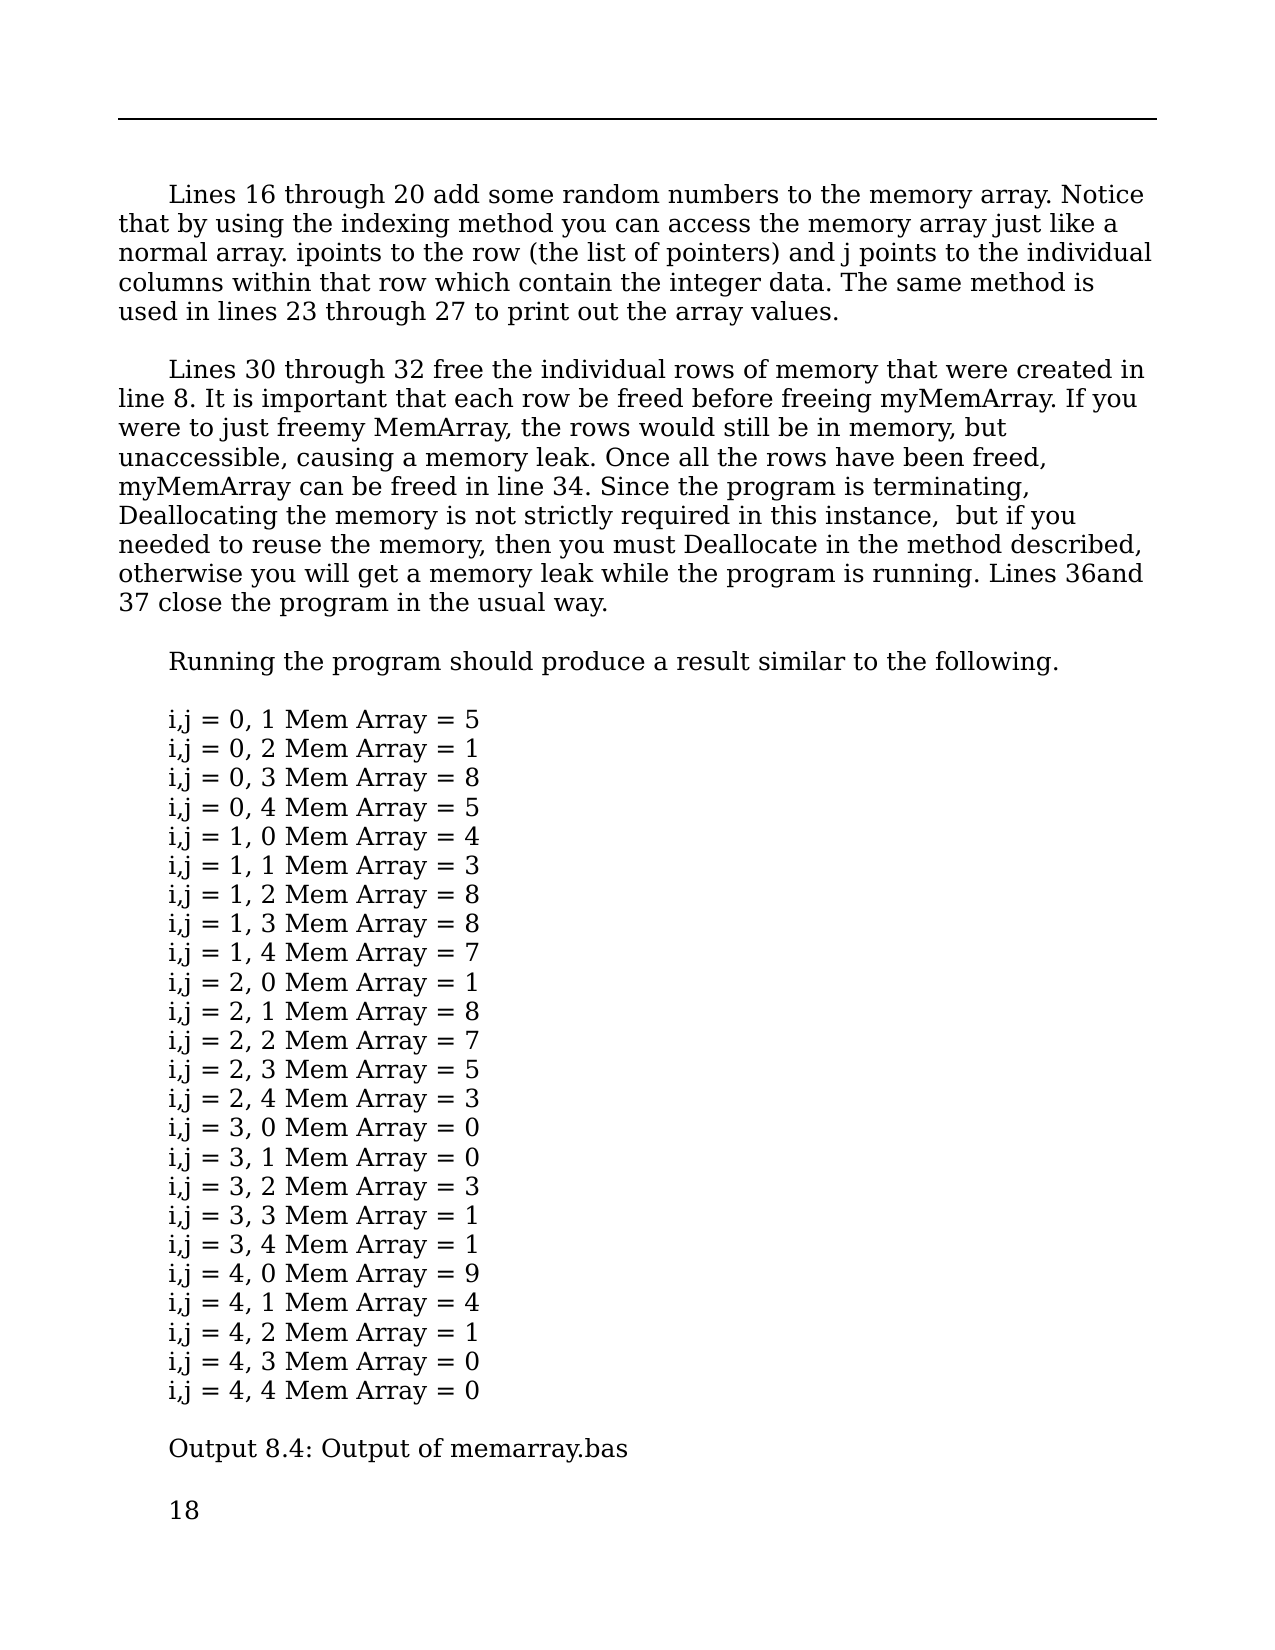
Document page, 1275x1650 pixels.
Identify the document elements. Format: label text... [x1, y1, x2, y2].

text i,j = 2, 1 Mem Array = 8 [118, 997, 1157, 1026]
text Output 8.4: Output of memarray.bas [118, 1434, 1157, 1463]
text i,j = 1, 3 Mem Array = 8 [118, 909, 1157, 938]
text i,j = 3, 2 Mem Array = 3 [118, 1172, 1157, 1201]
text i,j = 3, 0 Mem Array = 0 [118, 1113, 1157, 1143]
text i,j = 1, 4 Mem Array = 7 [118, 938, 1157, 968]
text i,j = 4, 2 Mem Array = 1 [118, 1318, 1157, 1347]
text i,j = 2, 2 Mem Array = 7 [118, 1026, 1157, 1055]
text i,j = 3, 1 Mem Array = 0 [118, 1143, 1157, 1172]
text i,j = 4, 0 Mem Array = 9 [118, 1259, 1157, 1288]
text i,j = 2, 4 Mem Array = 3 [118, 1084, 1157, 1113]
text i,j = 0, 3 Mem Array = 8 [118, 763, 1157, 793]
text i,j = 4, 4 Mem Array = 0 [118, 1376, 1157, 1405]
text i,j = 4, 3 Mem Array = 0 [118, 1347, 1157, 1376]
text i,j = 1, 1 Mem Array = 3 [118, 851, 1157, 880]
text i,j = 3, 4 Mem Array = 1 [118, 1230, 1157, 1259]
text i,j = 1, 2 Mem Array = 8 [118, 880, 1157, 909]
text i,j = 0, 4 Mem Array = 5 [118, 793, 1157, 822]
text i,j = 2, 0 Mem Array = 1 [118, 968, 1157, 997]
text i,j = 0, 2 Mem Array = 1 [118, 734, 1157, 763]
text i,j = 0, 1 Mem Array = 5 [118, 705, 1157, 734]
text Running the program should produce a result similar to the following. [118, 647, 1157, 676]
text i,j = 4, 1 Mem Array = 4 [118, 1288, 1157, 1318]
text i,j = 1, 0 Mem Array = 4 [118, 822, 1157, 851]
text i,j = 3, 3 Mem Array = 1 [118, 1201, 1157, 1230]
text Lines 16 through 20 add some random numbers to the memory array. Notice that by using the indexing method you can access the memory array just like a normal array. ipoints to the row (the list of pointers) and j points to the individual columns within that row which contain the integer data. The same method is used in lines 23 through 27 to print out the array values. [118, 180, 1157, 326]
text Lines 30 through 32 free the individual rows of memory that were created in line 8. It is important that each row be freed before freeing myMemArray. If you were to just freemy MemArray, the rows would still be in memory, but unaccessible, causing a memory leak. Once all the rows have been freed, myMemArray can be freed in line 34. Since the program is terminating, Deallocating the memory is not strictly required in this instance, but if you needed to reuse the memory, then you must Deallocate in the method described, otherwise you will get a memory leak while the program is running. Lines 36and 37 close the program in the usual way. [118, 355, 1157, 618]
text i,j = 2, 3 Mem Array = 5 [118, 1055, 1157, 1084]
